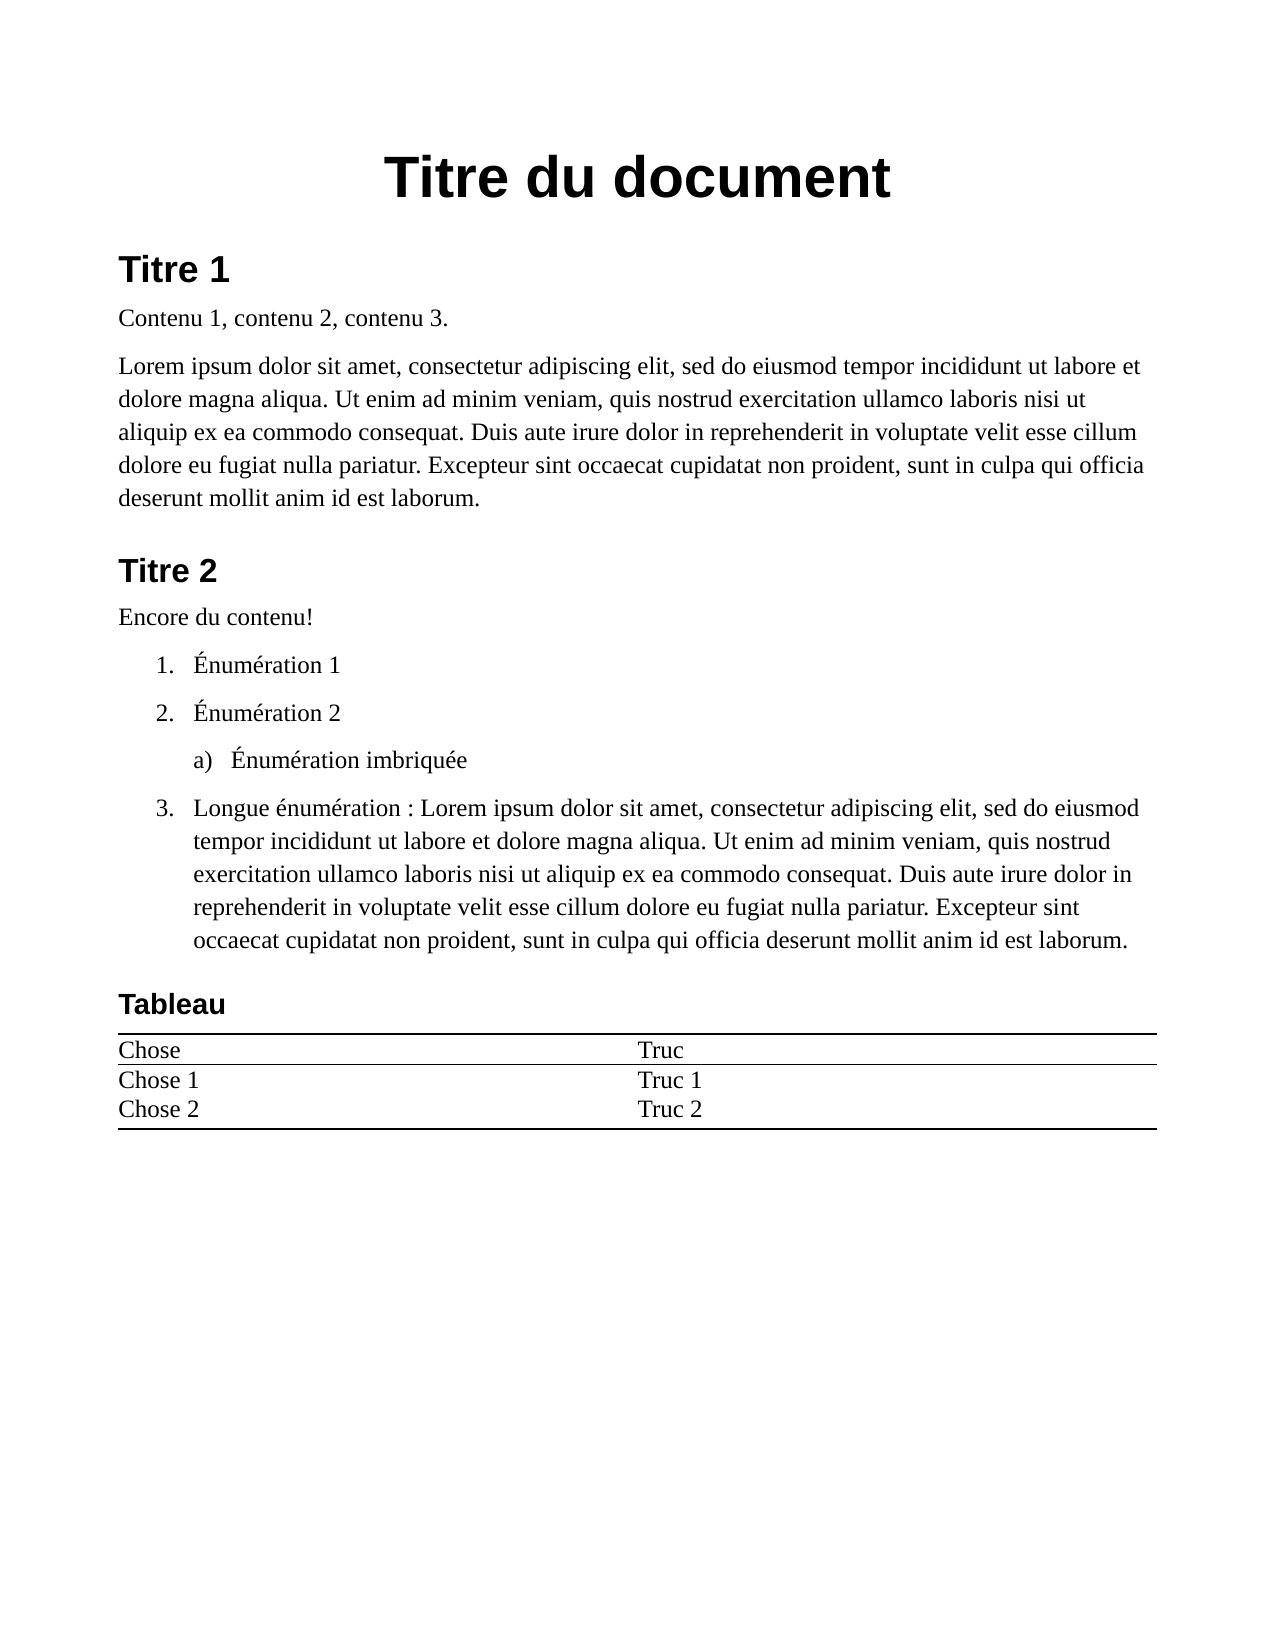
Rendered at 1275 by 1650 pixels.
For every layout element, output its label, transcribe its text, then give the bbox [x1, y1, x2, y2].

table_cell Truc 2 [638, 1094, 1157, 1128]
list Énumération 2 [156, 698, 1157, 726]
text Lorem ipsum dolor sit amet, consectetur adipiscing elit, sed do eiusmod tempor incididunt ut labore et dolore magna aliqua. Ut enim ad minim veniam, quis nostrud exercitation ullamco laboris nisi ut aliquip ex ea commodo consequat. Duis aute irure dolor in reprehenderit in voluptate velit esse cillum dolore eu fugiat nulla pariatur. Excepteur sint occaecat cupidatat non proident, sunt in culpa qui officia deserunt mollit anim id est laborum. [118, 351, 1157, 512]
list Énumération 1 [156, 650, 1157, 679]
title Titre du document [118, 143, 1157, 210]
table_cell Chose 2 [118, 1094, 637, 1128]
text Encore du contenu! [118, 602, 1157, 631]
list Longue énumération : Lorem ipsum dolor sit amet, consectetur adipiscing elit, sed do eiusmod tempor incididunt ut labore et dolore magna aliqua. Ut enim ad minim veniam, quis nostrud exercitation ullamco laboris nisi ut aliquip ex ea commodo consequat. Duis aute irure dolor in reprehenderit in voluptate velit esse cillum dolore eu fugiat nulla pariatur. Excepteur sint occaecat cupidatat non proident, sunt in culpa qui officia deserunt mollit anim id est laborum. [156, 793, 1157, 954]
list Énumération imbriquée [193, 745, 1157, 774]
table_header Chose [118, 1035, 637, 1063]
subtitle Titre 1 [118, 248, 1157, 291]
table_cell Chose 1 [118, 1065, 637, 1094]
text Contenu 1, contenu 2, contenu 3. [118, 303, 1157, 332]
table_header Truc [638, 1035, 1157, 1063]
table_cell Truc 1 [638, 1065, 1157, 1094]
subtitle Titre 2 [118, 551, 1157, 590]
subtitle Tableau [118, 987, 1157, 1021]
